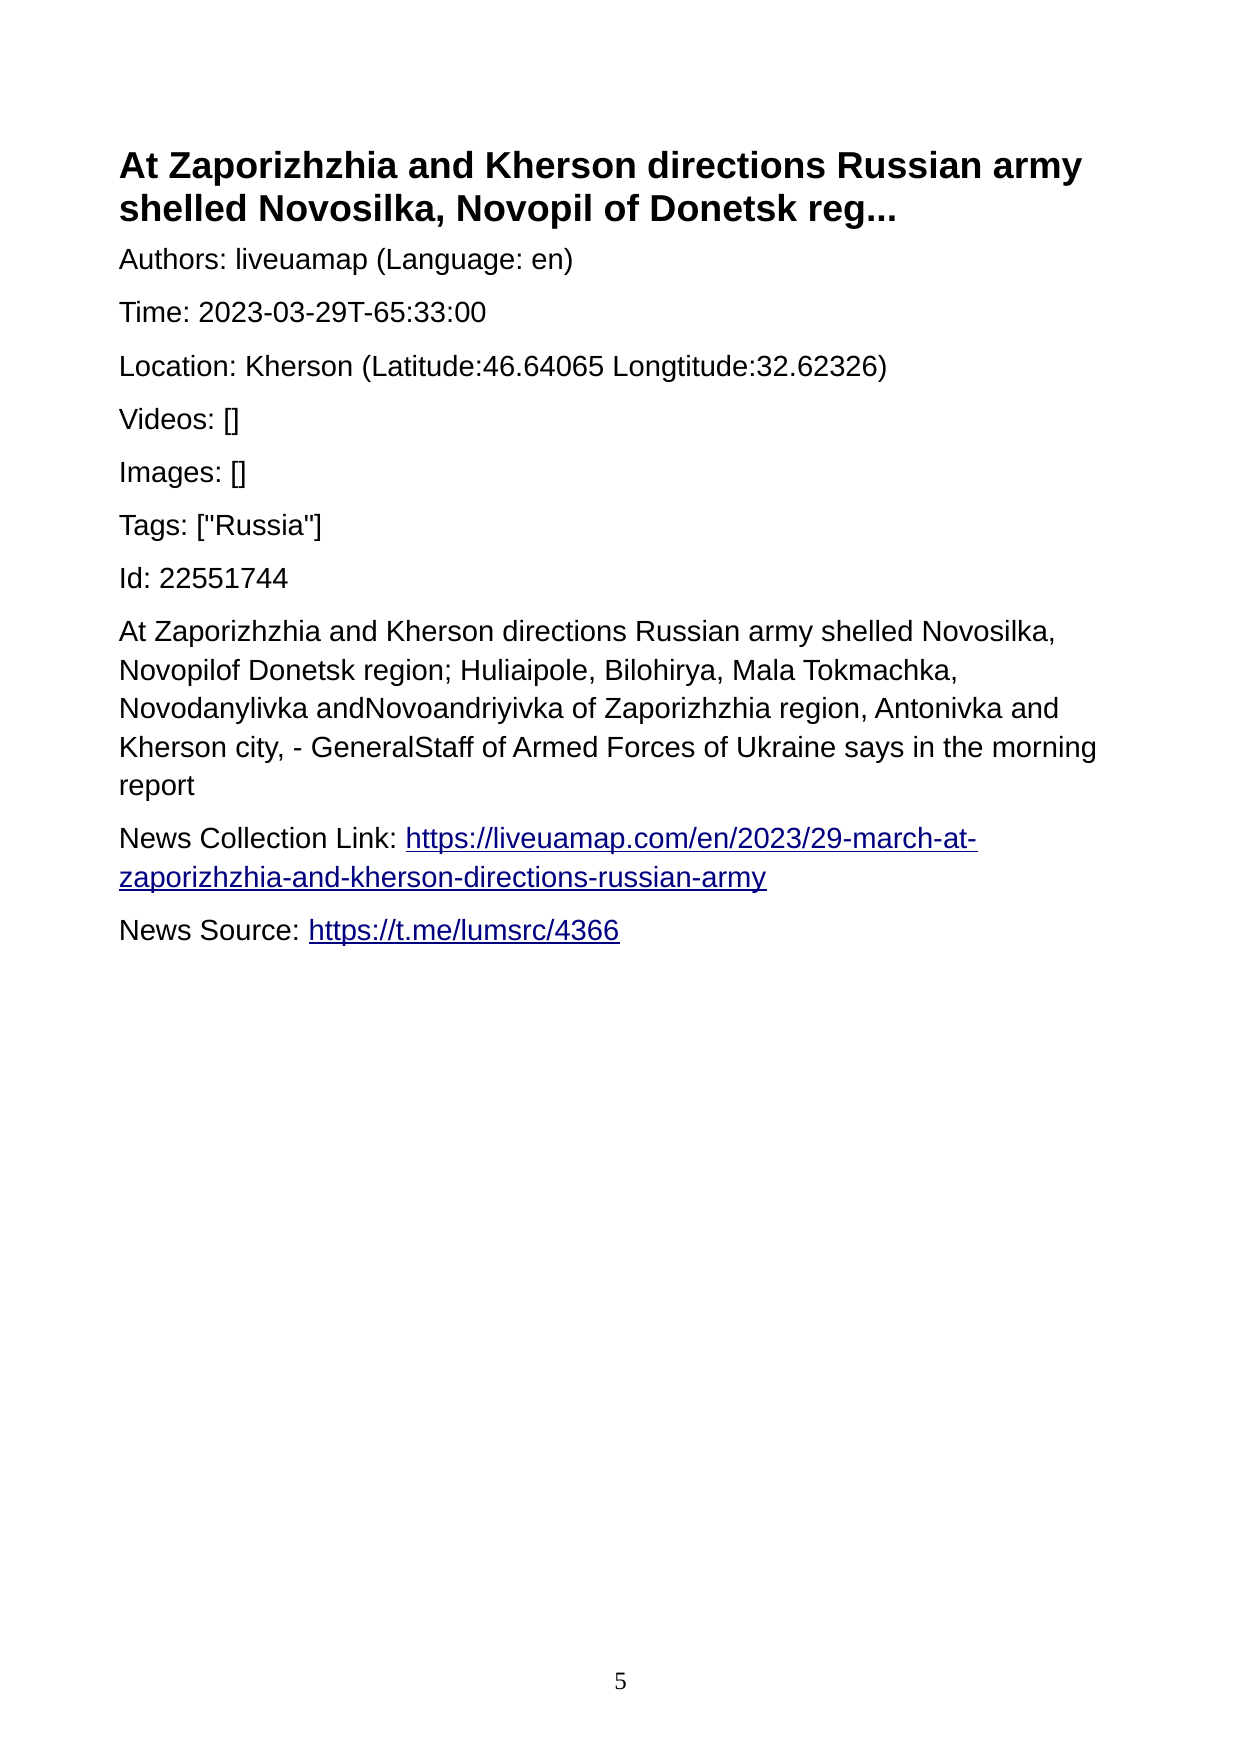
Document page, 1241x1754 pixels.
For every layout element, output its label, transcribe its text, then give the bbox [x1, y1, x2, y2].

text Tags: ["Russia"] [118, 508, 1122, 541]
text Authors: liveuamap (Language: en) [118, 242, 1122, 276]
text Images: [] [118, 455, 1122, 488]
subtitle At Zaporizhzhia and Kherson directions Russian army shelled Novosilka, Novopil of Donetsk reg... [118, 143, 1122, 230]
text News Collection Link: https://liveuamap.com/en/2023/29-march-at-zaporizhzhia-and-kherson-directions-russian-army [118, 821, 1122, 893]
text Videos: [] [118, 402, 1122, 435]
text Time: 2023-03-29T-65:33:00 [118, 295, 1122, 329]
text News Source: https://t.me/lumsrc/4366 [118, 913, 1122, 947]
text Location: Kherson (Latitude:46.64065 Longtitude:32.62326) [118, 348, 1122, 382]
text Id: 22551744 [118, 561, 1122, 594]
text At Zaporizhzhia and Kherson directions Russian army shelled Novosilka, Novopilof Donetsk region; Huliaipole, Bilohirya, Mala Tokmachka, Novodanylivka andNovoandriyivka of Zaporizhzhia region, Antonivka and Kherson city, - GeneralStaff of Armed Forces of Ukraine says in the morning report [118, 614, 1122, 802]
